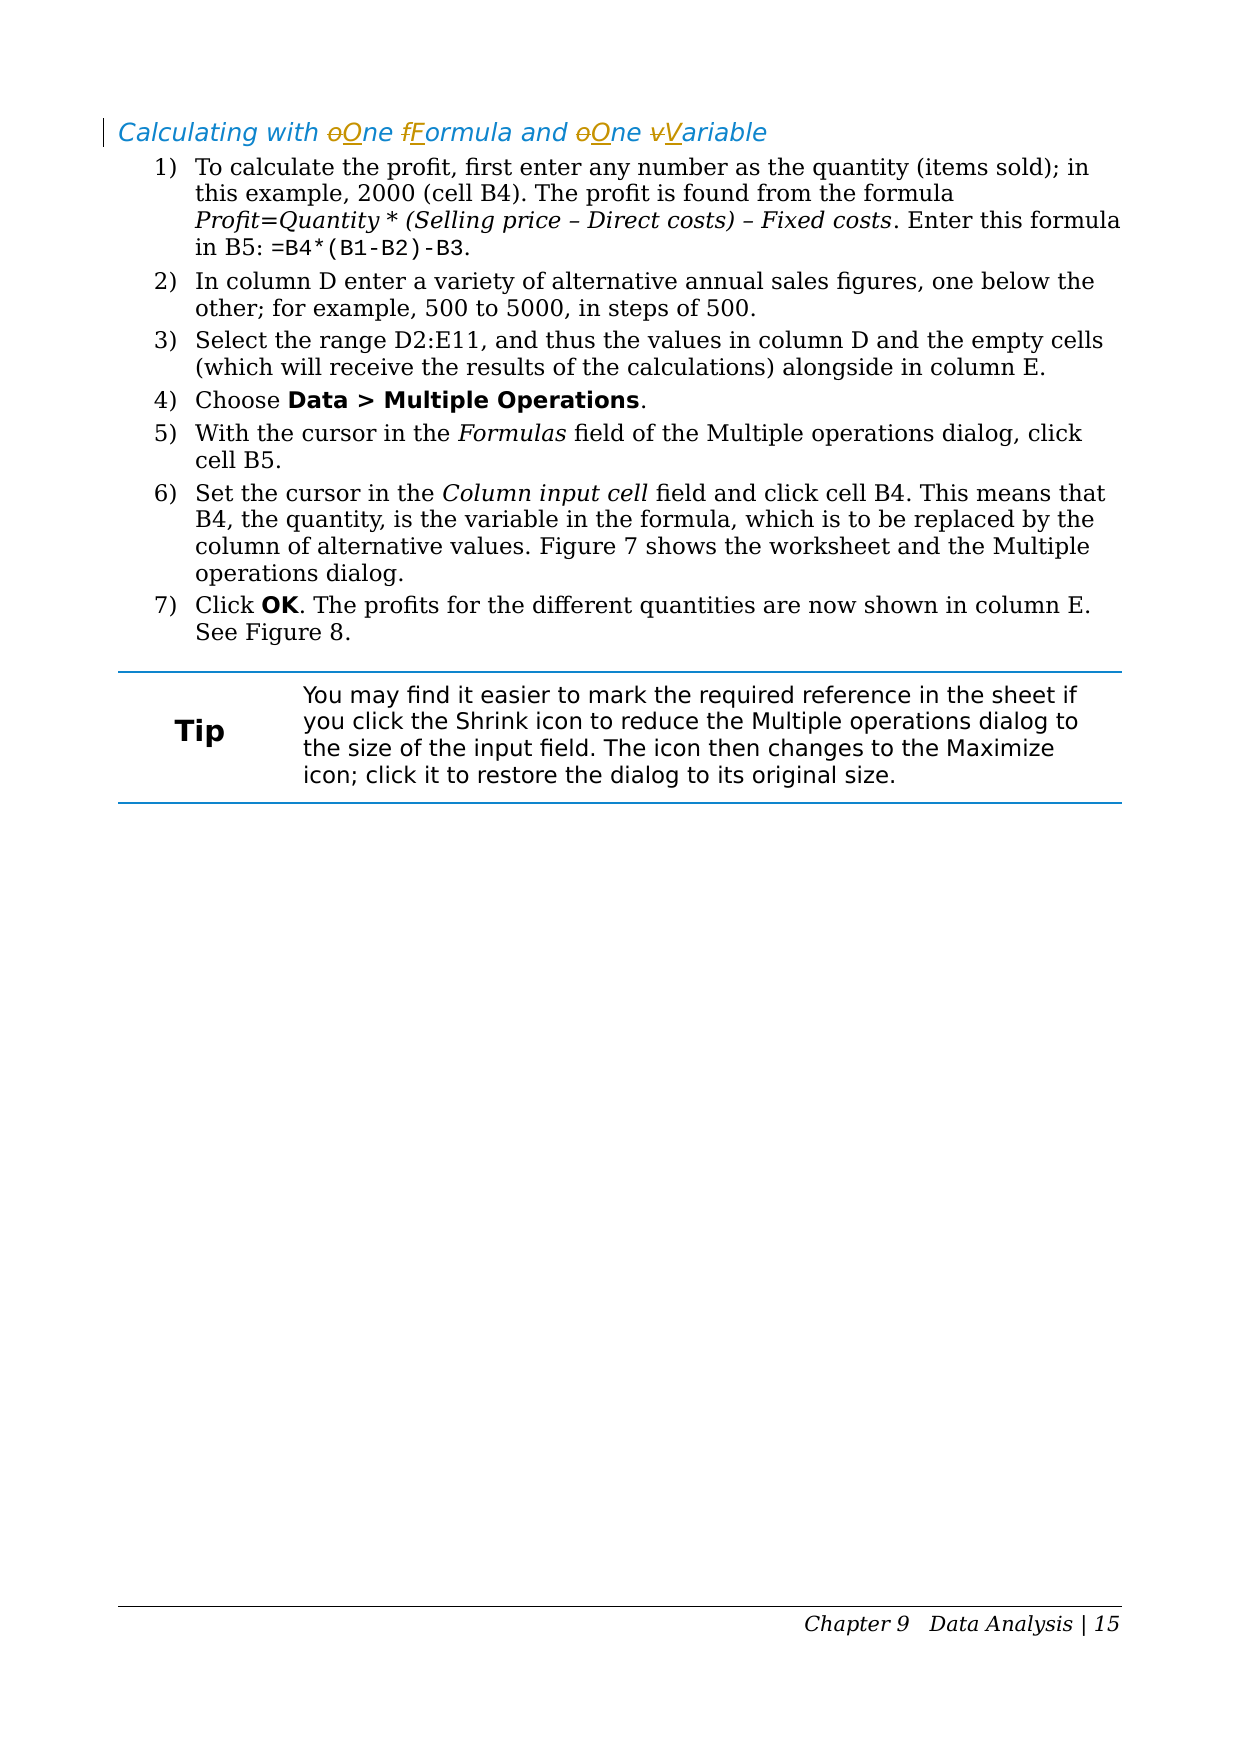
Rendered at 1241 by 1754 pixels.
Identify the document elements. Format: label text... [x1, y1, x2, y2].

list To calculate the profit, first enter any number as the quantity (items sold); in this example, 2000 (cell B4). The profit is found from the formula Profit=Quantity * (Selling price – Direct costs) – Fixed costs. Enter this formula in B5: =B4*(B1-B2)-B3. [177, 154, 1122, 262]
list Set the cursor in the Column input cell field and click cell B4. This means that B4, the quantity, is the variable in the formula, which is to be replaced by the column of alternative values. Figure 7 shows the worksheet and the Multiple operations dialog. [177, 480, 1122, 586]
subtitle Calculating with One Formula and One Variable [118, 118, 1122, 147]
list Select the range D2:E11, and thus the values in column D and the empty cells (which will receive the results of the calculations) alongside in column E. [177, 328, 1122, 381]
list Click OK. The profits for the different quantities are now shown in column E. See Figure 8. [177, 593, 1122, 646]
list In column D enter a variety of alternative annual sales figures, one below the other; for example, 500 to 5000, in steps of 500. [177, 268, 1122, 321]
list With the cursor in the Formulas field of the Multiple operations dialog, click cell B5. [177, 420, 1122, 473]
list Choose Data > Multiple Operations. [177, 387, 1122, 414]
table_header Tip [118, 673, 281, 802]
table_header You may find it easier to mark the required reference in the sheet if you click the Shrink icon to reduce the Multiple operations dialog to the size of the input field. The icon then changes to the Maximize icon; click it to restore the dialog to its original size. [281, 673, 1122, 802]
